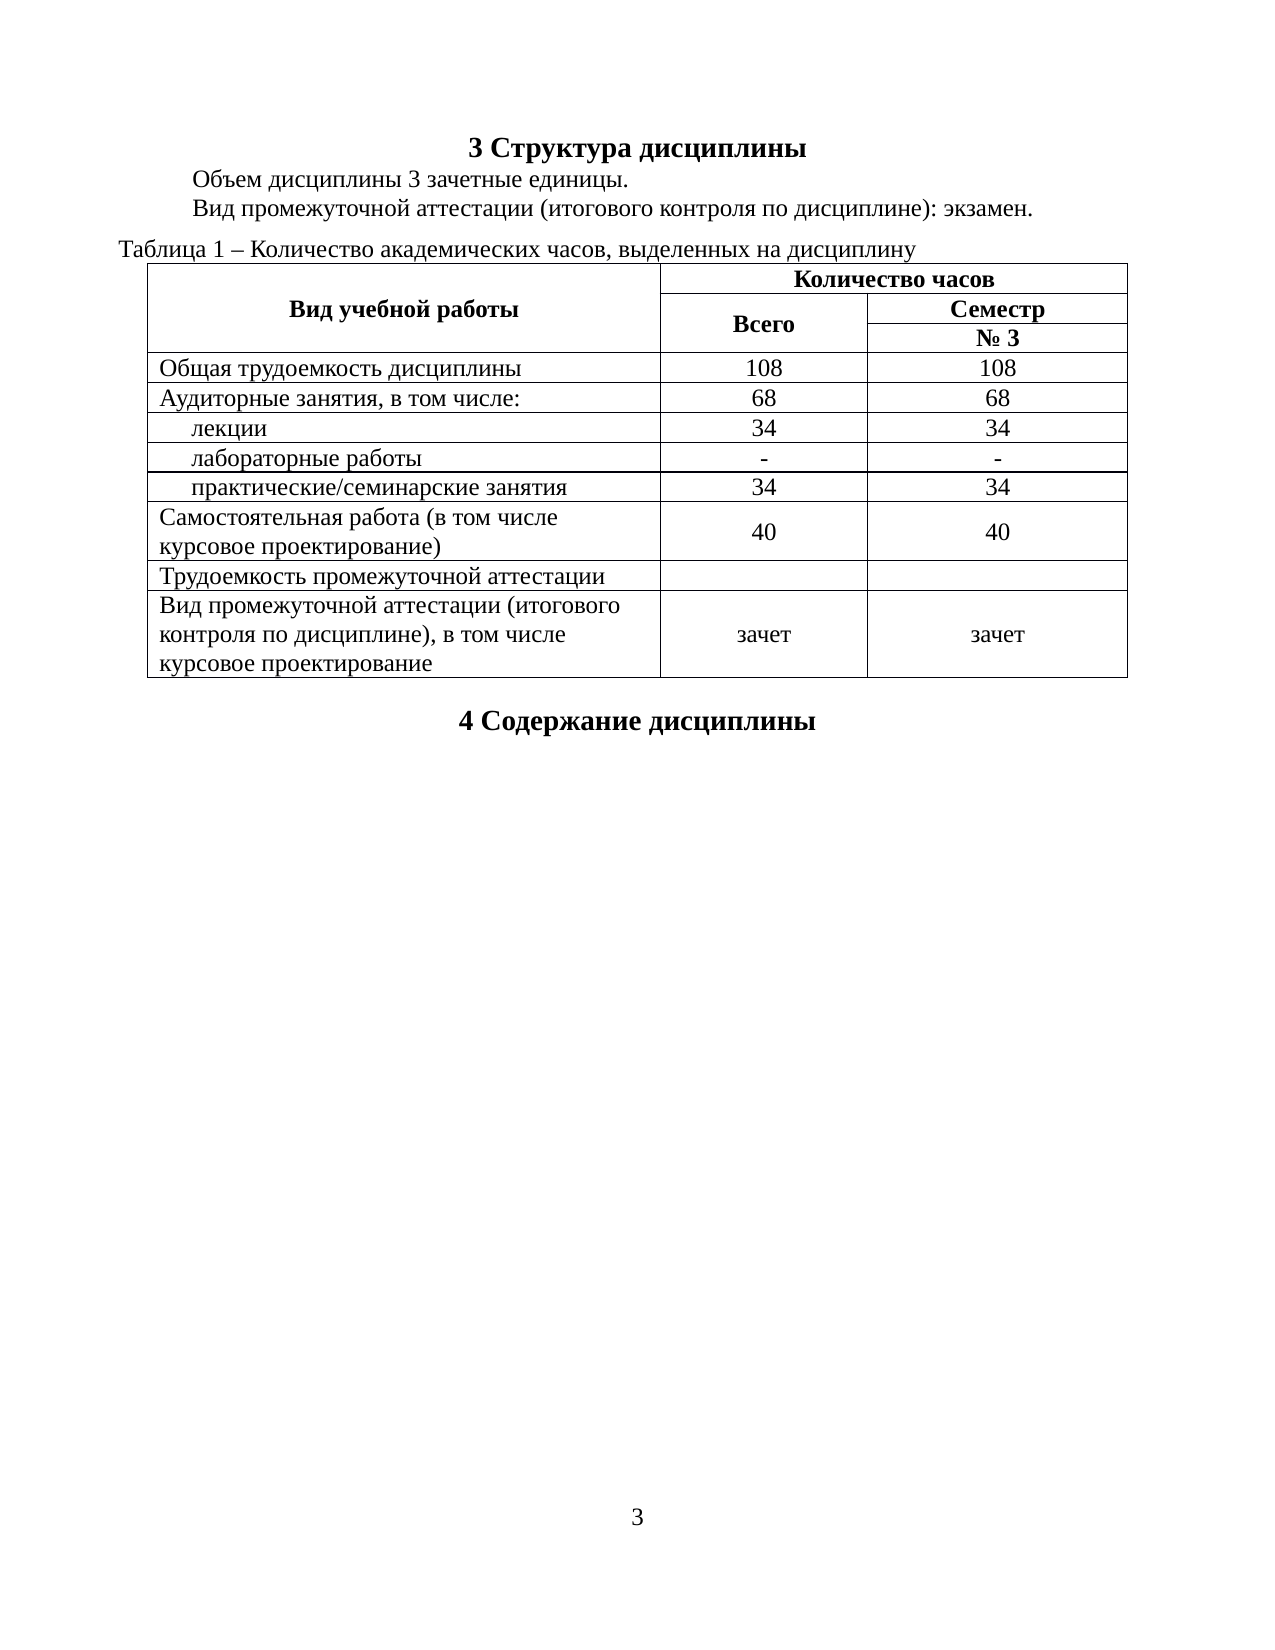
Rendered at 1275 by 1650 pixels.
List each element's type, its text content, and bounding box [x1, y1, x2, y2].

table_cell Общая трудоемкость дисциплины [148, 353, 660, 382]
table_cell практические/семинарские занятия [148, 473, 660, 501]
table_cell зачет [661, 591, 867, 677]
table_cell Семестр [868, 294, 1127, 322]
table_cell Аудиторные занятия, в том числе: [148, 383, 660, 412]
table_cell 40 [868, 502, 1127, 560]
table_cell Трудоемкость промежуточной аттестации [148, 561, 660, 589]
text Объем дисциплины 3 зачетные единицы. [118, 164, 1157, 193]
table_cell - [868, 443, 1127, 471]
table_cell 68 [661, 383, 867, 412]
table_cell № 3 [868, 324, 1127, 352]
table_cell Самостоятельная работа (в том числе курсовое проектирование) [148, 502, 660, 560]
table_cell 34 [661, 413, 867, 442]
text 4 Содержание дисциплины [118, 703, 1157, 736]
table_cell 34 [661, 473, 867, 501]
table_cell [868, 561, 1127, 589]
table_cell 34 [868, 473, 1127, 501]
table_cell 108 [868, 353, 1127, 382]
table_cell 68 [868, 383, 1127, 412]
table_header Вид учебной работы [148, 264, 660, 352]
text Таблица 1 – Количество академических часов, выделенных на дисциплину [118, 234, 1157, 263]
text 3 Структура дисциплины [118, 131, 1157, 164]
table_cell 34 [868, 413, 1127, 442]
table_cell - [661, 443, 867, 471]
table_cell лекции [148, 413, 660, 442]
table_cell 108 [661, 353, 867, 382]
table_cell [661, 561, 867, 589]
table_cell Вид промежуточной аттестации (итогового контроля по дисциплине), в том числе курсовое проектирование [148, 591, 660, 677]
table_cell лабораторные работы [148, 443, 660, 471]
table_cell зачет [868, 591, 1127, 677]
table_cell Всего [661, 294, 867, 352]
table_cell 40 [661, 502, 867, 560]
table_header Количество часов [661, 264, 1127, 293]
text Вид промежуточной аттестации (итогового контроля по дисциплине): экзамен. [118, 193, 1157, 222]
